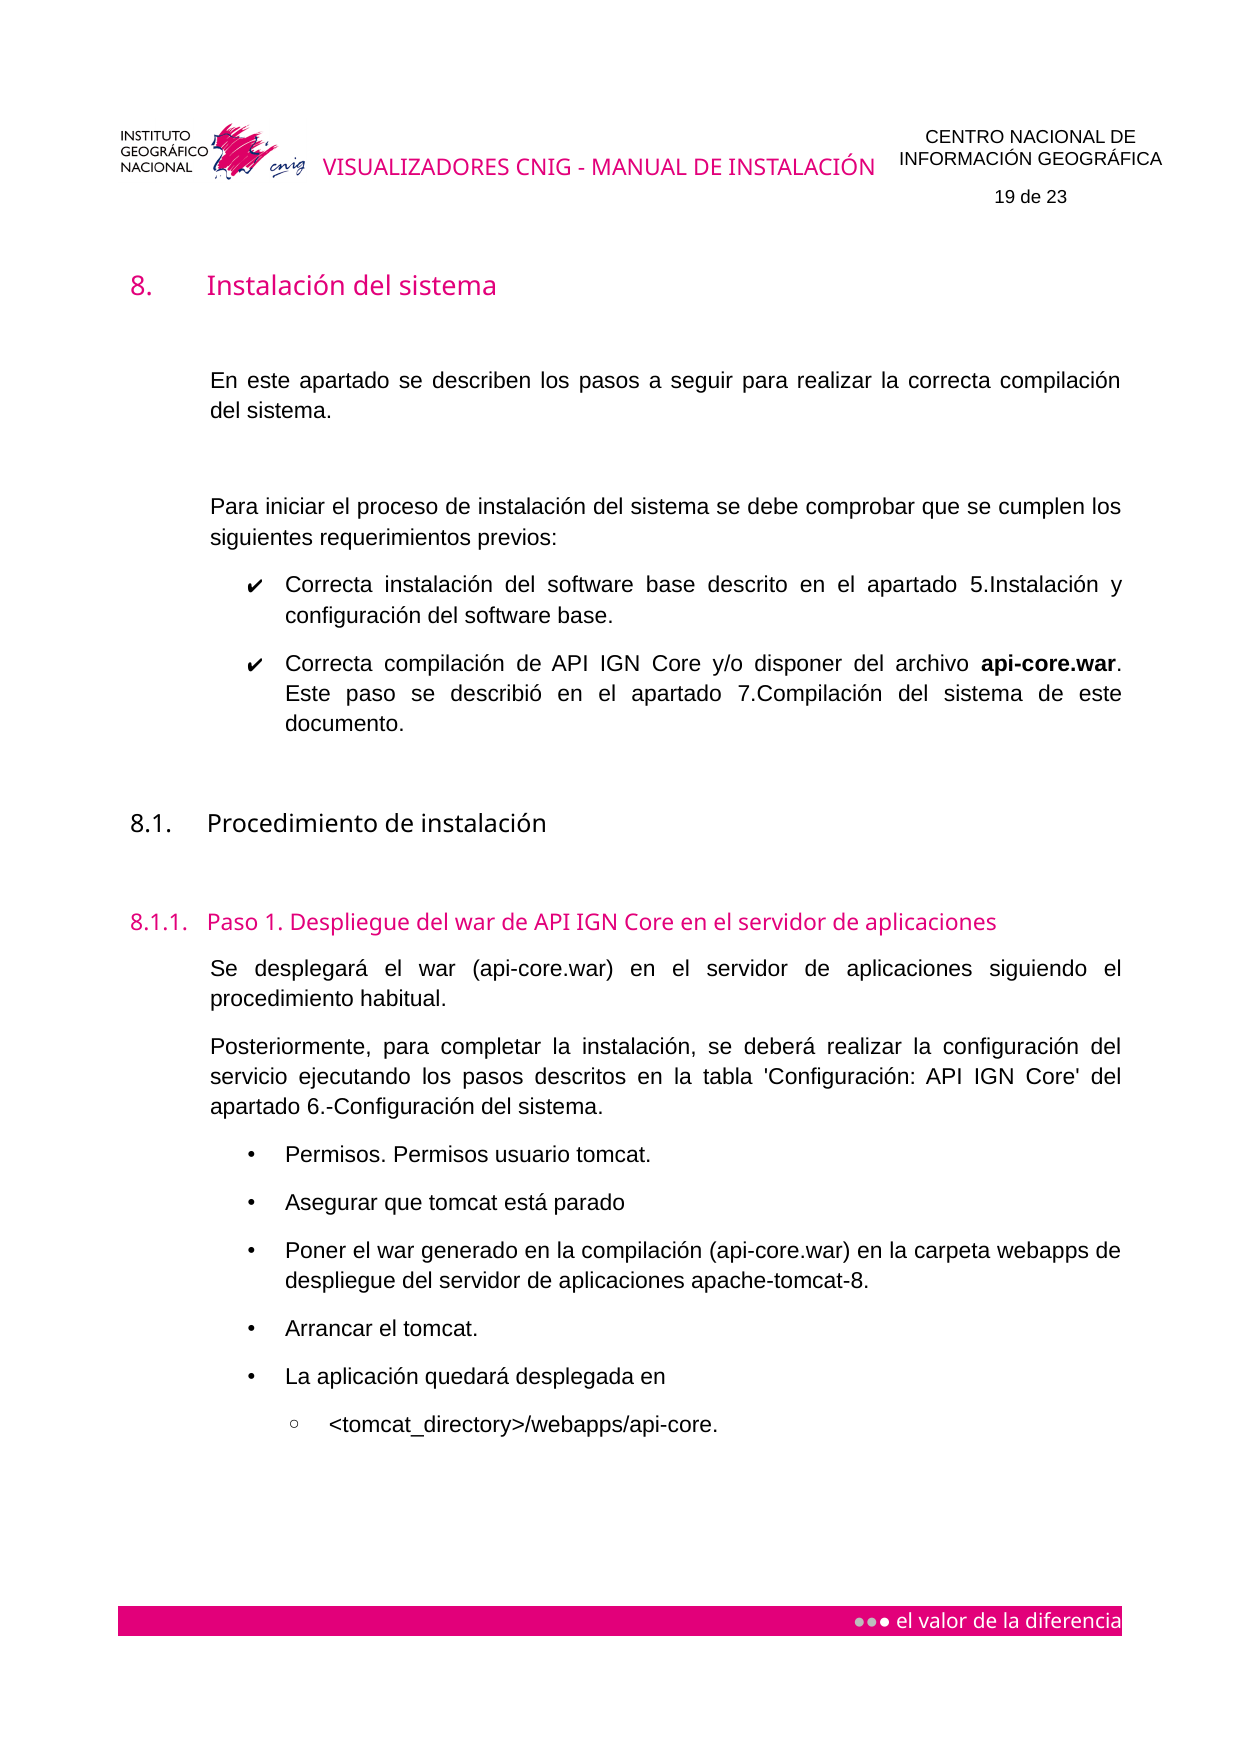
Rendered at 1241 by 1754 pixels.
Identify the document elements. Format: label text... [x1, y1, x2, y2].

subtitle Procedimiento de instalación [130, 806, 1122, 840]
text Para iniciar el proceso de instalación del sistema se debe comprobar que se cumplen los siguientes requerimientos previos: [210, 493, 1122, 550]
list Poner el war generado en la compilación (api-core.war) en la carpeta webapps de despliegue del servidor de aplicaciones apache-tomcat-8. [247, 1237, 1122, 1293]
subtitle Paso 1. Despliegue del war de API IGN Core en el servidor de aplicaciones [130, 906, 1122, 937]
list Correcta compilación de API IGN Core y/o disponer del archivo api-core.war. Este paso se describió en el apartado 7.Compilación del sistema de este documento. [247, 649, 1122, 736]
list Asegurar que tomcat está parado [247, 1189, 1122, 1215]
text Posteriormente, para completar la instalación, se deberá realizar la configuración del servicio ejecutando los pasos descritos en la tabla 'Configuración: API IGN Core' del apartado 6.-Configuración del sistema. [210, 1033, 1122, 1119]
list La aplicación quedará desplegada en [247, 1363, 1122, 1389]
text Se desplegará el war (api-core.war) en el servidor de aplicaciones siguiendo el procedimiento habitual. [210, 954, 1122, 1011]
subtitle Instalación del sistema [130, 266, 1122, 303]
list Permisos. Permisos usuario tomcat. [247, 1141, 1122, 1167]
list Correcta instalación del software base descrito en el apartado 5.Instalación y configuración del software base. [247, 571, 1122, 628]
text En este apartado se describen los pasos a seguir para realizar la correcta compilación del sistema. [210, 367, 1122, 424]
picture [118, 118, 307, 183]
list Arrancar el tomcat. [247, 1315, 1122, 1341]
list <tomcat_directory>/webapps/api-core. [285, 1411, 1122, 1437]
